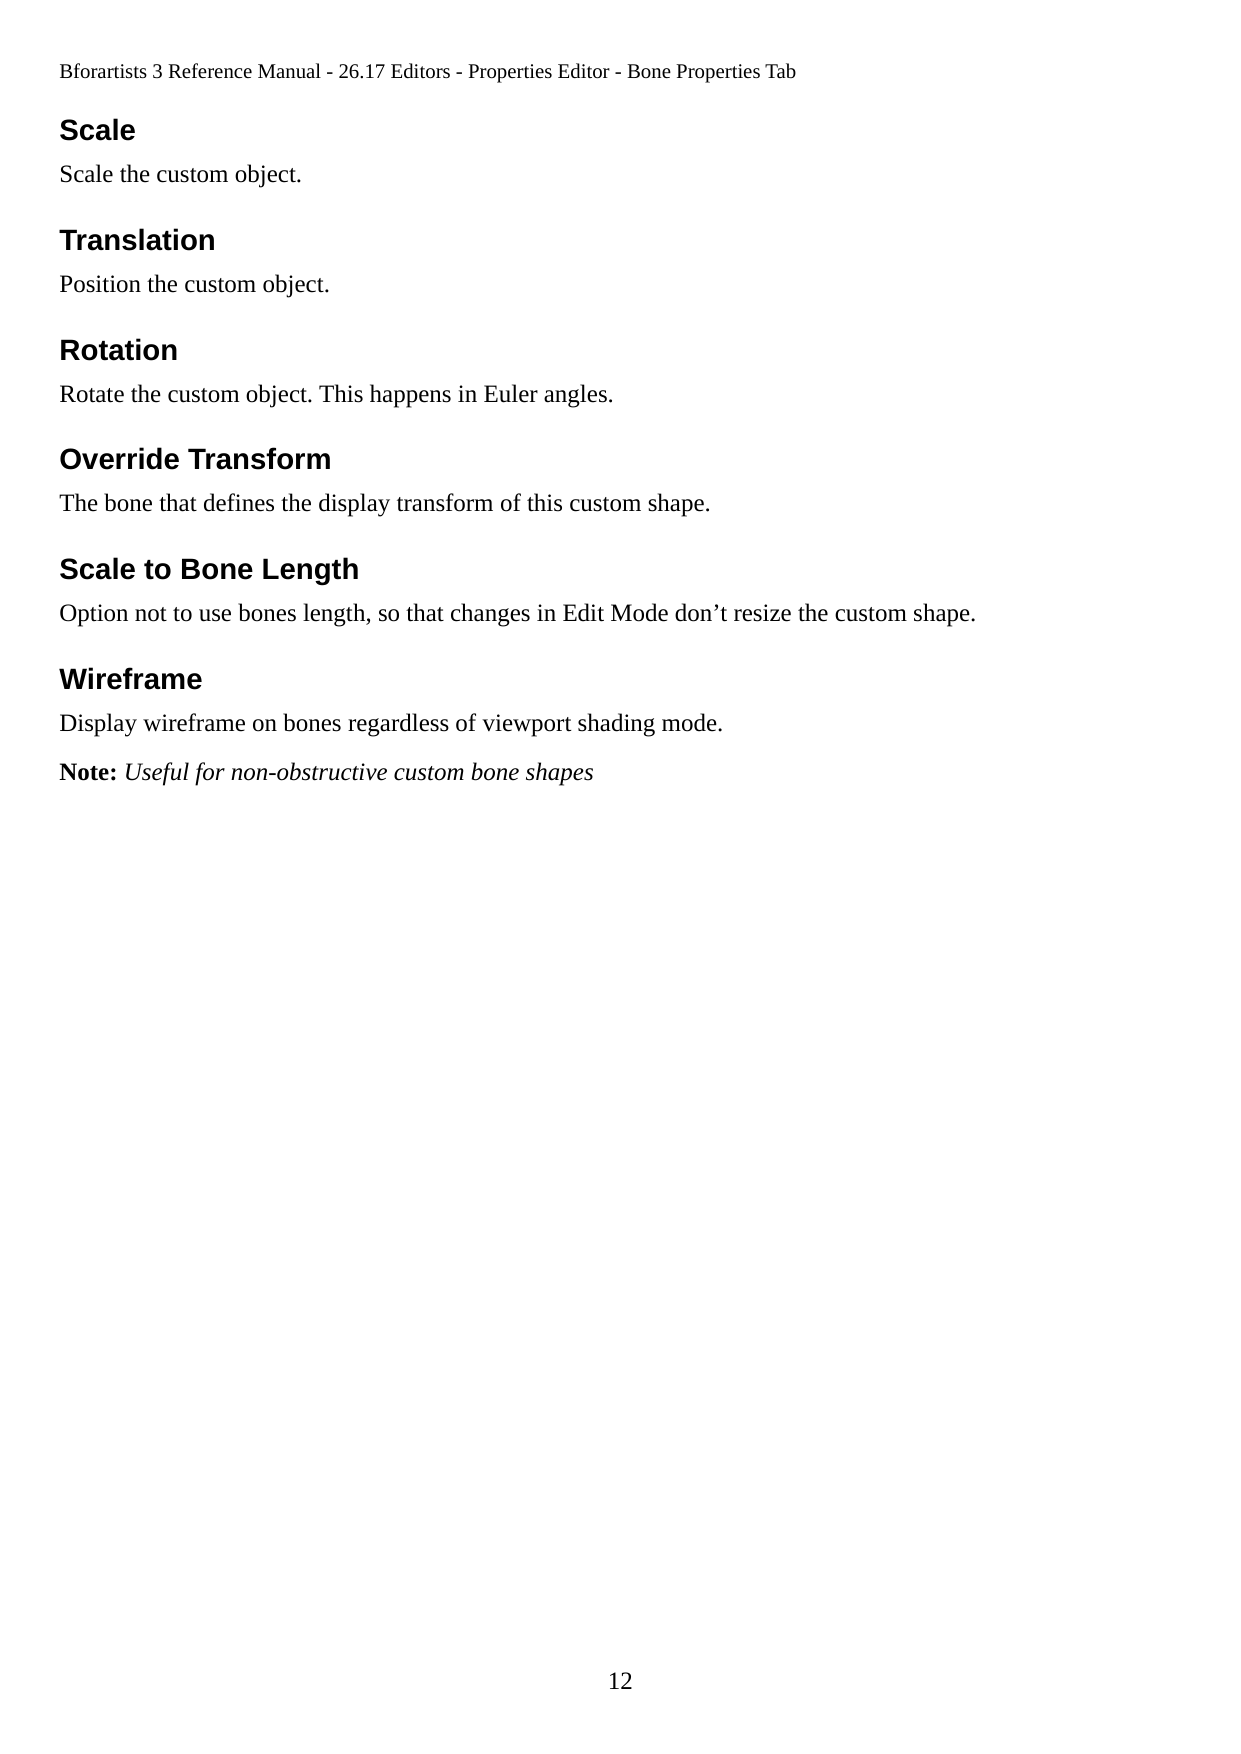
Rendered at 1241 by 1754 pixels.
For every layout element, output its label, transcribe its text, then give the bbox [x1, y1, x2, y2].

subtitle Wireframe [59, 662, 1181, 696]
subtitle Translation [59, 222, 1181, 256]
text Note: Useful for non-obstructive custom bone shapes [59, 757, 1181, 786]
text The bone that defines the display transform of this custom shape. [59, 488, 1181, 517]
text Position the custom object. [59, 269, 1181, 297]
text Option not to use bones length, so that changes in Edit Mode don’t resize the custom shape. [59, 598, 1181, 627]
subtitle Override Transform [59, 442, 1181, 476]
text Rotate the custom object. This happens in Euler angles. [59, 379, 1181, 407]
text Display wireframe on bones regardless of viewport shading mode. [59, 708, 1181, 737]
subtitle Scale to Bone Length [59, 552, 1181, 586]
text Scale the custom object. [59, 159, 1181, 188]
subtitle Scale [59, 113, 1181, 146]
subtitle Rotation [59, 332, 1181, 366]
